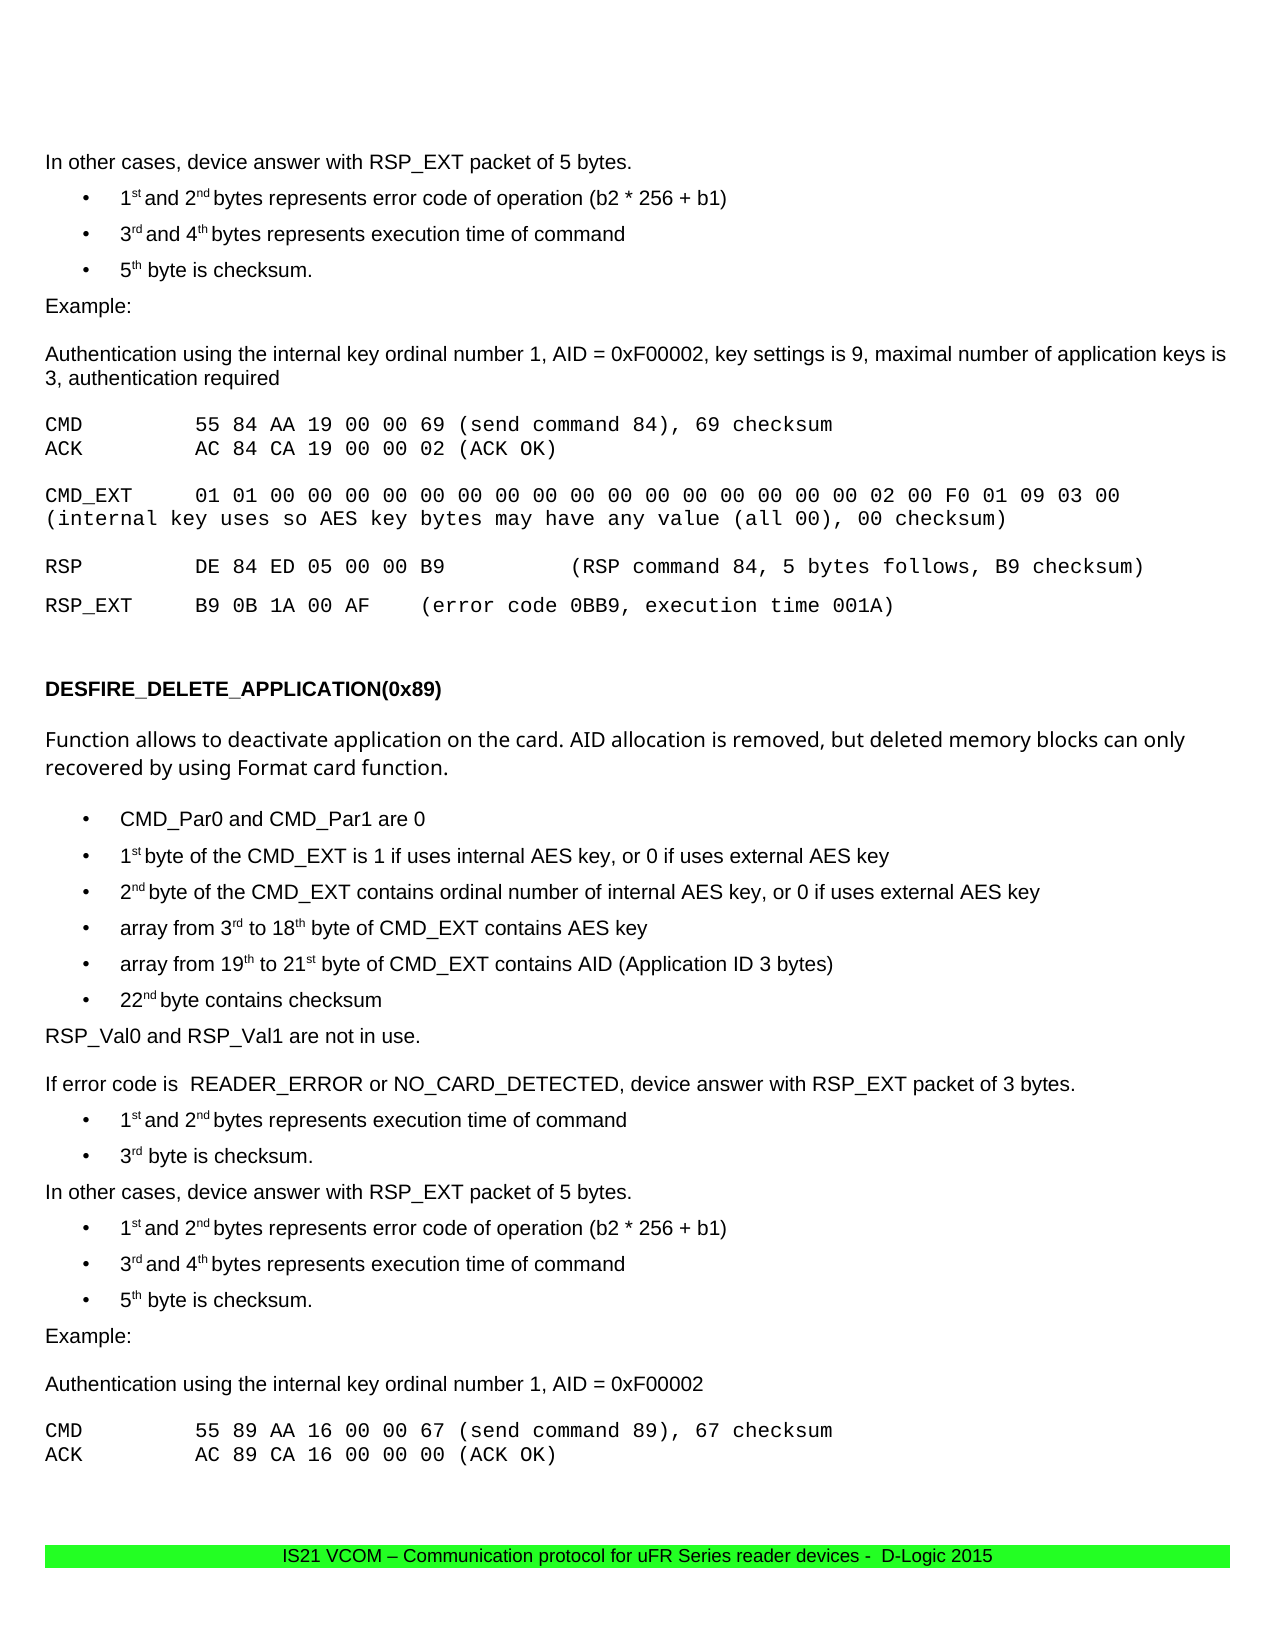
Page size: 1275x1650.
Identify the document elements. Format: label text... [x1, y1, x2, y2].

text RSP_Val0 and RSP_Val1 are not in use. [45, 1024, 1230, 1048]
text ACK AC 89 CA 16 00 00 00 (ACK OK) [45, 1443, 1230, 1467]
list array from 3rd to 18th byte of CMD_EXT contains AES key [82, 916, 1230, 940]
list 1st and 2nd bytes represents error code of operation (b2 * 256 + b1) [82, 186, 1230, 210]
text CMD 55 84 AA 19 00 00 69 (send command 84), 69 checksum [45, 414, 1230, 437]
list 5th byte is checksum. [82, 1288, 1230, 1312]
list 1st byte of the CMD_EXT is 1 if uses internal AES key, or 0 if uses external AES key [82, 844, 1230, 868]
list 1st and 2nd bytes represents execution time of command [82, 1108, 1230, 1132]
text Authentication using the internal key ordinal number 1, AID = 0xF00002 [45, 1372, 1230, 1396]
list 1st and 2nd bytes represents error code of operation (b2 * 256 + b1) [82, 1216, 1230, 1240]
list 5th byte is checksum. [82, 258, 1230, 282]
text In other cases, device answer with RSP_EXT packet of 5 bytes. [45, 1180, 1230, 1204]
text Example: [45, 1324, 1230, 1348]
text Authentication using the internal key ordinal number 1, AID = 0xF00002, key settings is 9, maximal number of application keys is 3, authentication required [45, 342, 1230, 390]
text Function allows to deactivate application on the card. AID allocation is removed, but deleted memory blocks can only recovered by using Format card function. [45, 725, 1230, 782]
text RSP DE 84 ED 05 00 00 B9 (RSP command 84, 5 bytes follows, B9 checksum) [45, 556, 1230, 579]
list 2nd byte of the CMD_EXT contains ordinal number of internal AES key, or 0 if uses external AES key [82, 880, 1230, 904]
text Example: [45, 294, 1230, 318]
text CMD_EXT 01 01 00 00 00 00 00 00 00 00 00 00 00 00 00 00 00 00 02 00 F0 01 09 03 00 (internal key uses so AES key bytes may have any value (all 00), 00 checksum) [45, 485, 1230, 532]
text RSP_EXT B9 0B 1A 00 AF (error code 0BB9, execution time 001A) [45, 595, 1230, 619]
list 3rd and 4th bytes represents execution time of command [82, 222, 1230, 246]
list CMD_Par0 and CMD_Par1 are 0 [82, 807, 1230, 831]
text If error code is READER_ERROR or NO_CARD_DETECTED, device answer with RSP_EXT packet of 3 bytes. [45, 1072, 1230, 1096]
list array from 19th to 21st byte of CMD_EXT contains AID (Application ID 3 bytes) [82, 952, 1230, 976]
list 3rd and 4th bytes represents execution time of command [82, 1252, 1230, 1276]
text CMD 55 89 AA 16 00 00 67 (send command 89), 67 checksum [45, 1420, 1230, 1443]
text In other cases, device answer with RSP_EXT packet of 5 bytes. [45, 150, 1230, 174]
list 3rd byte is checksum. [82, 1144, 1230, 1168]
text DESFIRE_DELETE_APPLICATION(0x89) [45, 677, 1230, 701]
text ACK AC 84 CA 19 00 00 02 (ACK OK) [45, 437, 1230, 461]
list 22nd byte contains checksum [82, 988, 1230, 1012]
